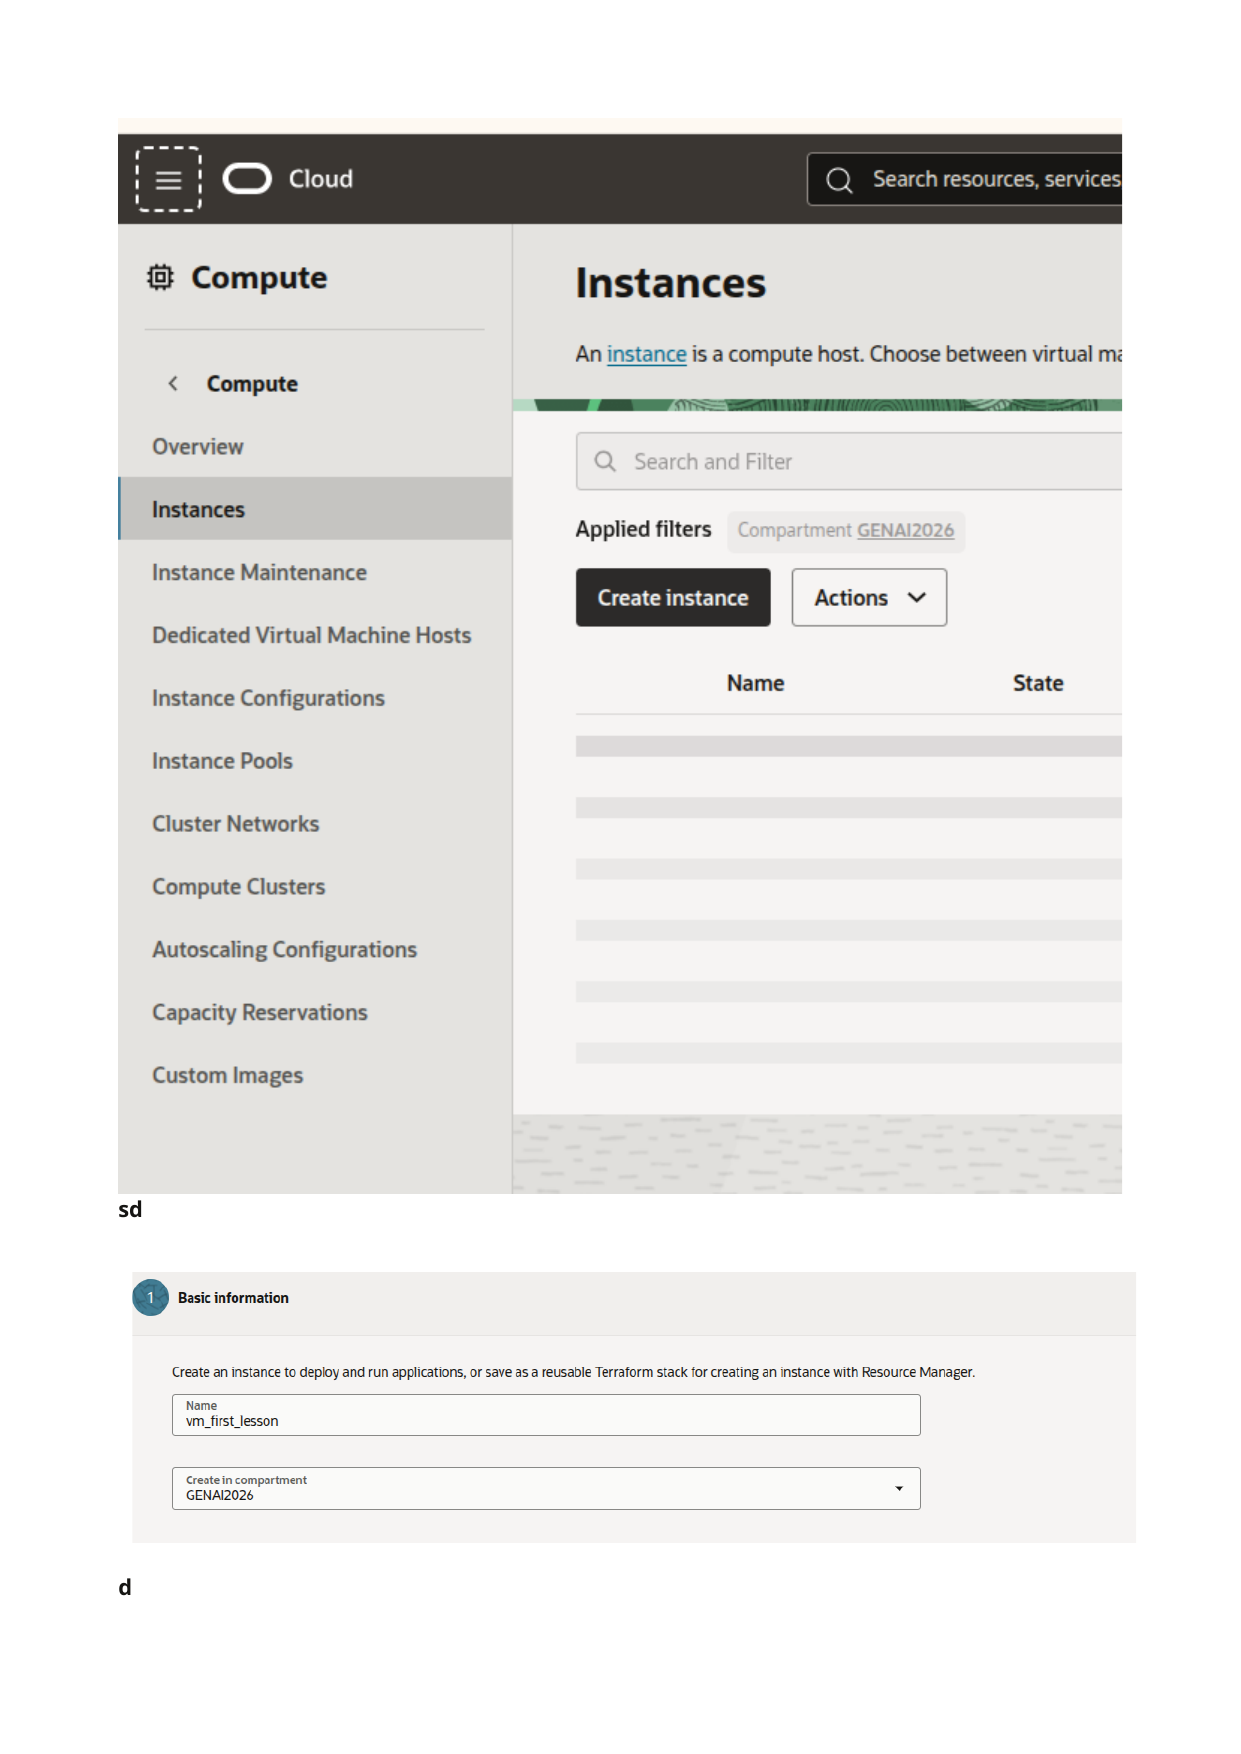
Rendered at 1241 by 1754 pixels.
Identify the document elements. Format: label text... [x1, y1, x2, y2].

picture [118, 118, 1123, 1194]
text sd [118, 1194, 1122, 1224]
picture [132, 1272, 1137, 1543]
text d [118, 1572, 1122, 1602]
